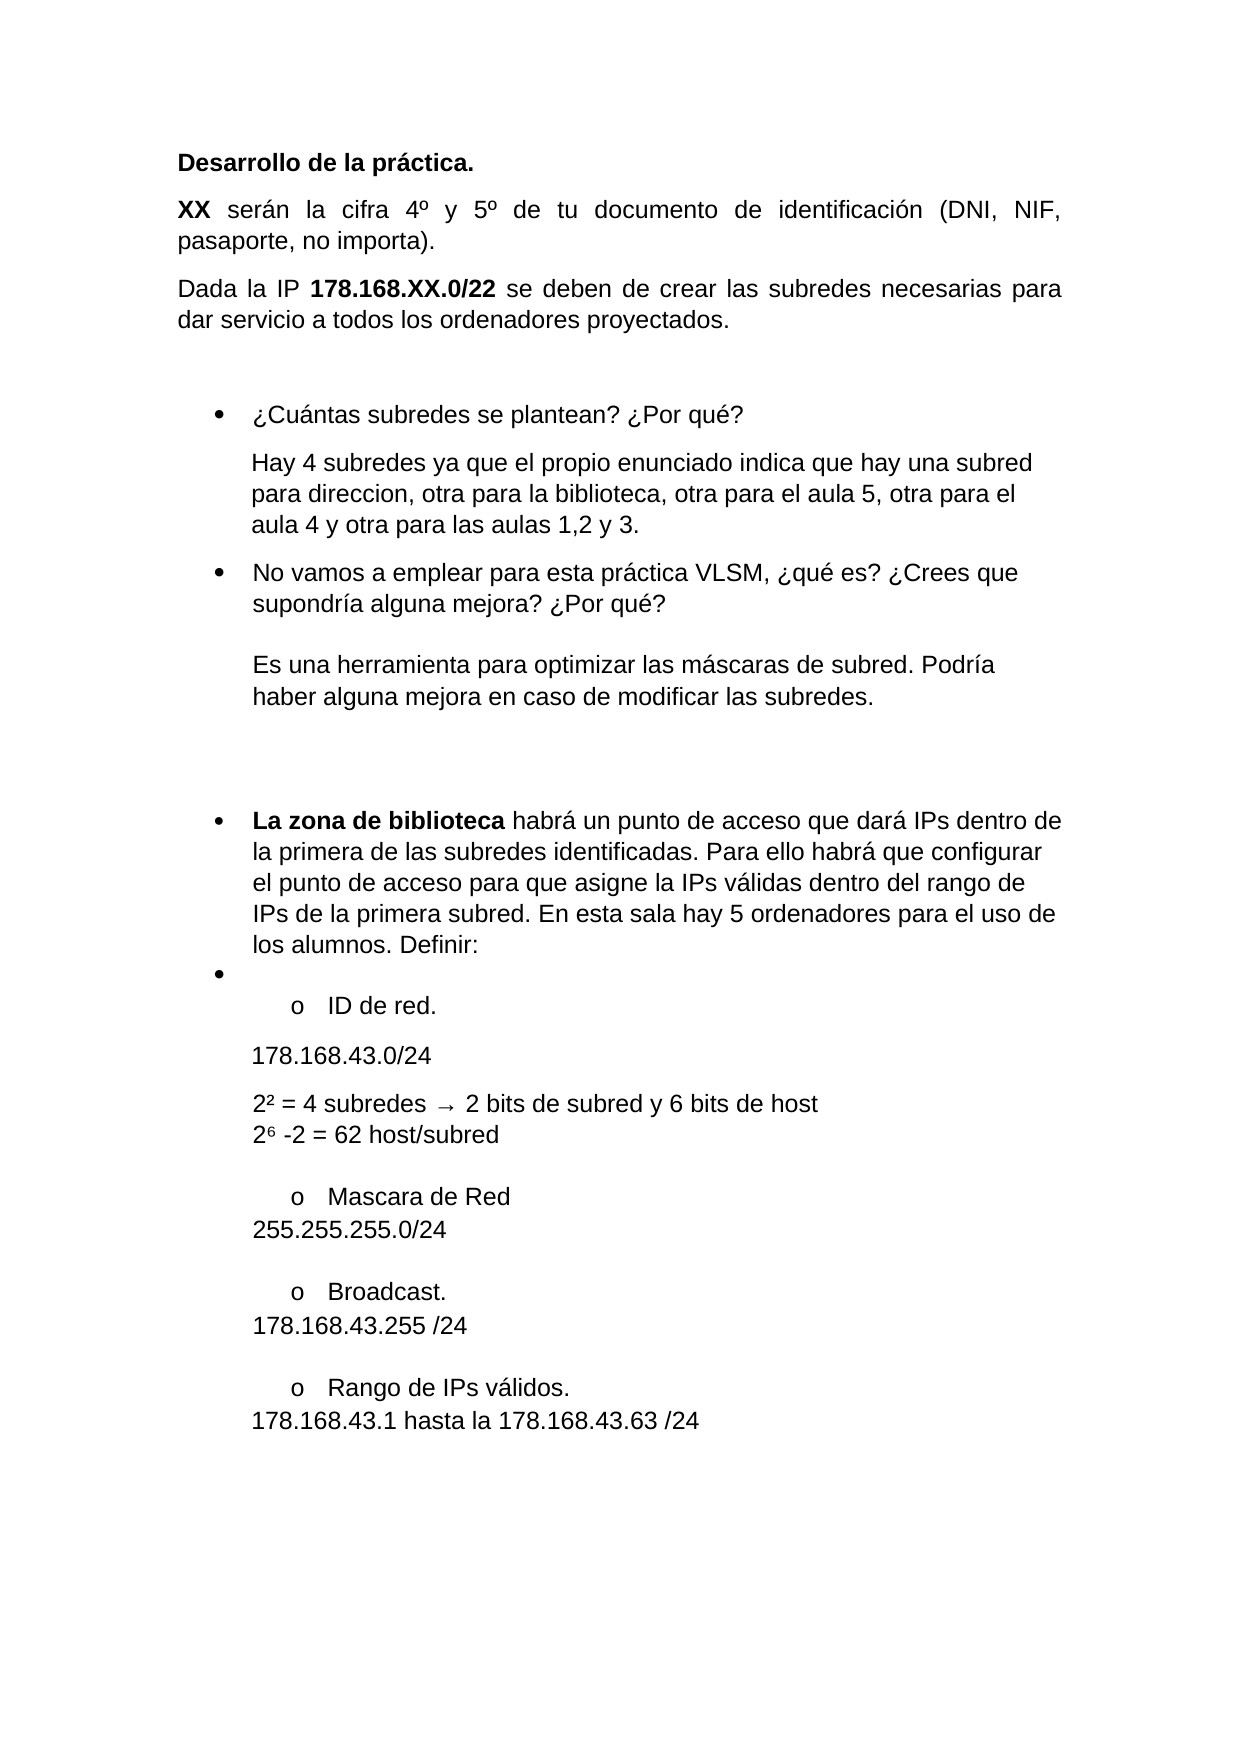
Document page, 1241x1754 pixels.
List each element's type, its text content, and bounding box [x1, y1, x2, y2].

list No vamos a emplear para esta práctica VLSM, ¿qué es? ¿Crees que supondría alguna mejora? ¿Por qué? [215, 558, 1063, 618]
list 178.168.43.1 hasta la 178.168.43.63 /24 [251, 1406, 1063, 1435]
list Mascara de Red [290, 1182, 1063, 1213]
list 178.168.43.255 /24 [252, 1311, 1063, 1339]
list La zona de biblioteca habrá un punto de acceso que dará IPs dentro de la primera de las subredes identificadas. Para ello habrá que configurar el punto de acceso para que asigne la IPs válidas dentro del rango de IPs de la primera subred. En esta sala hay 5 ordenadores para el uso de los alumnos. Definir: [215, 806, 1063, 959]
text XX serán la cifra 4º y 5º de tu documento de identificación (DNI, NIF, pasaporte, no importa). [177, 195, 1063, 255]
list Es una herramienta para optimizar las máscaras de subred. Podría haber alguna mejora en caso de modificar las subredes. [215, 651, 1063, 710]
list ID de red. [290, 991, 1063, 1022]
text 178.168.43.0/24 [251, 1041, 1063, 1070]
text Hay 4 subredes ya que el propio enunciado indica que hay una subred para direccion, otra para la biblioteca, otra para el aula 5, otra para el aula 4 y otra para las aulas 1,2 y 3. [251, 448, 1063, 539]
text Dada la IP 178.168.XX.0/22 se deben de crear las subredes necesarias para dar servicio a todos los ordenadores proyectados. [177, 274, 1063, 334]
list 2⁶ -2 = 62 host/subred [252, 1120, 1063, 1149]
list Rango de IPs válidos. [290, 1373, 1063, 1404]
list ¿Cuántas subredes se plantean? ¿Por qué? [215, 401, 1063, 429]
list Broadcast. [290, 1277, 1063, 1308]
text Desarrollo de la práctica. [177, 148, 1063, 176]
list 255.255.255.0/24 [252, 1215, 1063, 1244]
list 2² = 4 subredes → 2 bits de subred y 6 bits de host [252, 1089, 1063, 1118]
